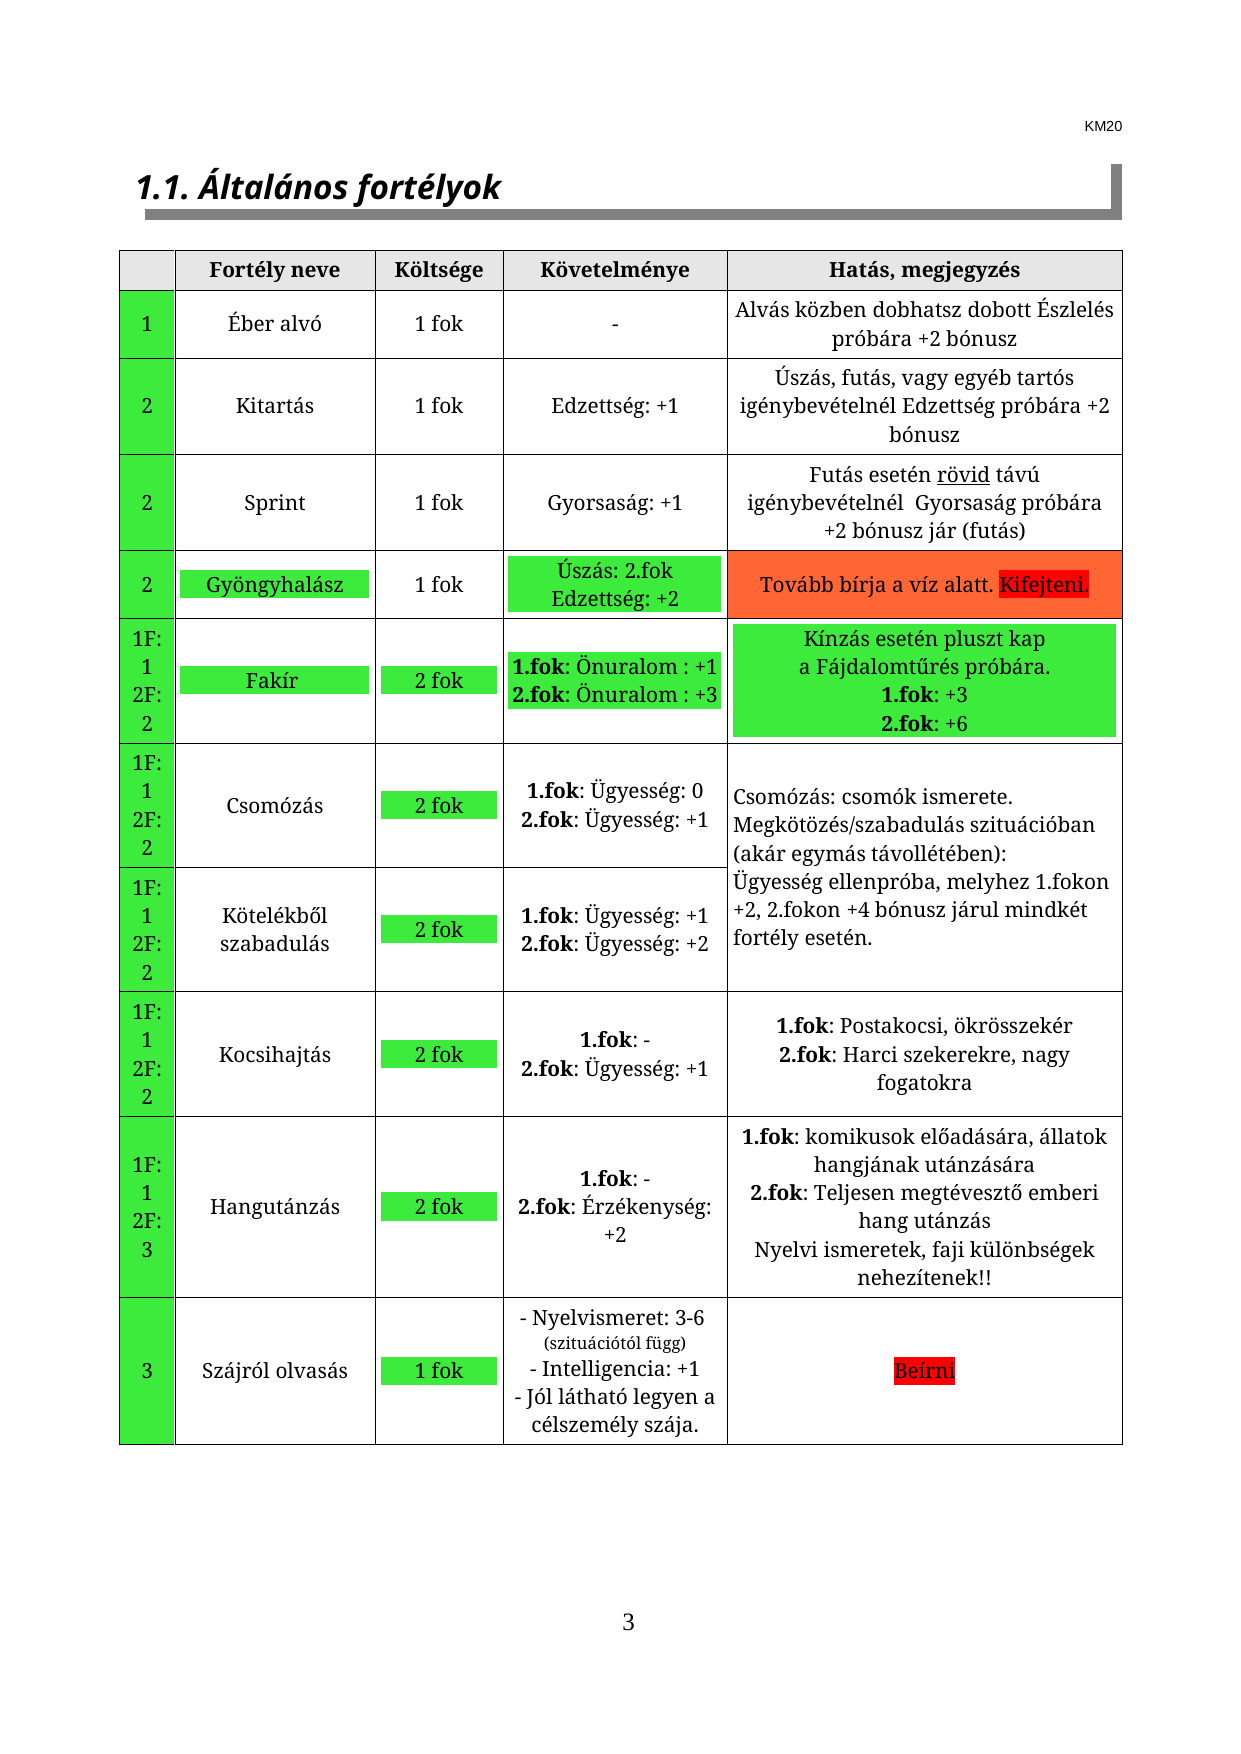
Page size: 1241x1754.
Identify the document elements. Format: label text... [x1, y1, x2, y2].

table_cell Sprint [176, 455, 375, 550]
table_cell 2 fok [376, 992, 503, 1116]
table_cell Edzettség: +1 [504, 359, 727, 454]
table_cell 2 [120, 455, 174, 550]
table_cell Csomózás: csomók ismerete. Megkötözés/szabadulás szituációban (akár egymás távollétében): Ügyesség ellenpróba, melyhez 1.fokon +2, 2.fokon +4 bónusz járul mindkét fortély esetén. [728, 744, 1122, 991]
table_cell 2 fok [376, 1117, 503, 1297]
table_cell 2 [120, 359, 174, 454]
table_cell Alvás közben dobhatsz dobott Észlelés próbára +2 bónusz [728, 291, 1122, 358]
table_cell 1 fok [376, 291, 503, 358]
table_header Követelménye [504, 251, 727, 290]
table_header 2 fok [376, 744, 503, 867]
table_cell Tovább bírja a víz alatt. Kifejteni. [728, 551, 1122, 618]
table_cell Kitartás [176, 359, 375, 454]
table_cell 1F: 1 2F: 2 [120, 992, 174, 1116]
table_cell Gyorsaság: +1 [504, 455, 727, 550]
table_cell - [504, 291, 727, 358]
table_cell Fakír [176, 619, 375, 743]
table_header [120, 251, 174, 290]
table_cell 1.fok: - 2.fok: Érzékenység: +2 [504, 1117, 727, 1297]
table_cell - Nyelvismeret: 3-6 (szituációtól függ) - Intelligencia: +1 - Jól látható legyen a célszemély szája. [504, 1298, 727, 1444]
subtitle Általános fortélyok [134, 164, 1111, 209]
table_cell Kötelékből szabadulás [176, 868, 375, 991]
table_cell 1 fok [376, 1298, 503, 1444]
table_cell 1 [120, 291, 174, 358]
table_cell Éber alvó [176, 291, 375, 358]
table_cell Hangutánzás [176, 1117, 375, 1297]
table_header Csomózás [176, 744, 375, 867]
table_cell 1.fok: Ügyesség: +1 2.fok: Ügyesség: +2 [504, 868, 727, 991]
table_cell 1.fok: Postakocsi, ökrösszekér 2.fok: Harci szekerekre, nagy fogatokra [728, 992, 1122, 1116]
table_header Hatás, megjegyzés [728, 251, 1122, 290]
table_cell 2 fok [376, 619, 503, 743]
table_cell 2 fok [376, 868, 503, 991]
table_cell 1 fok [376, 455, 503, 550]
table_cell Kínzás esetén pluszt kap a Fájdalomtűrés próbára. 1.fok: +3 2.fok: +6 [728, 619, 1122, 743]
table_cell Úszás, futás, vagy egyéb tartós igénybevételnél Edzettség próbára +2 bónusz [728, 359, 1122, 454]
table_cell 1F: 1 2F: 2 [120, 868, 174, 991]
table_cell 1 fok [376, 359, 503, 454]
table_cell Szájról olvasás [176, 1298, 375, 1444]
table_header Költsége [376, 251, 503, 290]
table_cell Úszás: 2.fok Edzettség: +2 [504, 551, 727, 618]
table_cell 1.fok: komikusok előadására, állatok hangjának utánzására 2.fok: Teljesen megtévesztő emberi hang utánzás Nyelvi ismeretek, faji különbségek nehezítenek!! [728, 1117, 1122, 1297]
table_cell 2 [120, 551, 174, 618]
table_header 1F: 1 2F: 2 [120, 744, 174, 867]
table_cell 1F: 1 2F: 3 [120, 1117, 174, 1297]
table_cell 1F: 1 2F: 2 [120, 619, 174, 743]
table_cell Gyöngyhalász [176, 551, 375, 618]
table_cell 1 fok [376, 551, 503, 618]
table_header 1.fok: Ügyesség: 0 2.fok: Ügyesség: +1 [504, 744, 727, 867]
table_cell Futás esetén rövid távú igénybevételnél Gyorsaság próbára +2 bónusz jár (futás) [728, 455, 1122, 550]
table_cell Beírni [728, 1298, 1122, 1444]
table_cell 3 [120, 1298, 174, 1444]
table_header Fortély neve [176, 251, 375, 290]
table_cell 1.fok: Önuralom : +1 2.fok: Önuralom : +3 [504, 619, 727, 743]
table_cell Kocsihajtás [176, 992, 375, 1116]
table_cell 1.fok: - 2.fok: Ügyesség: +1 [504, 992, 727, 1116]
